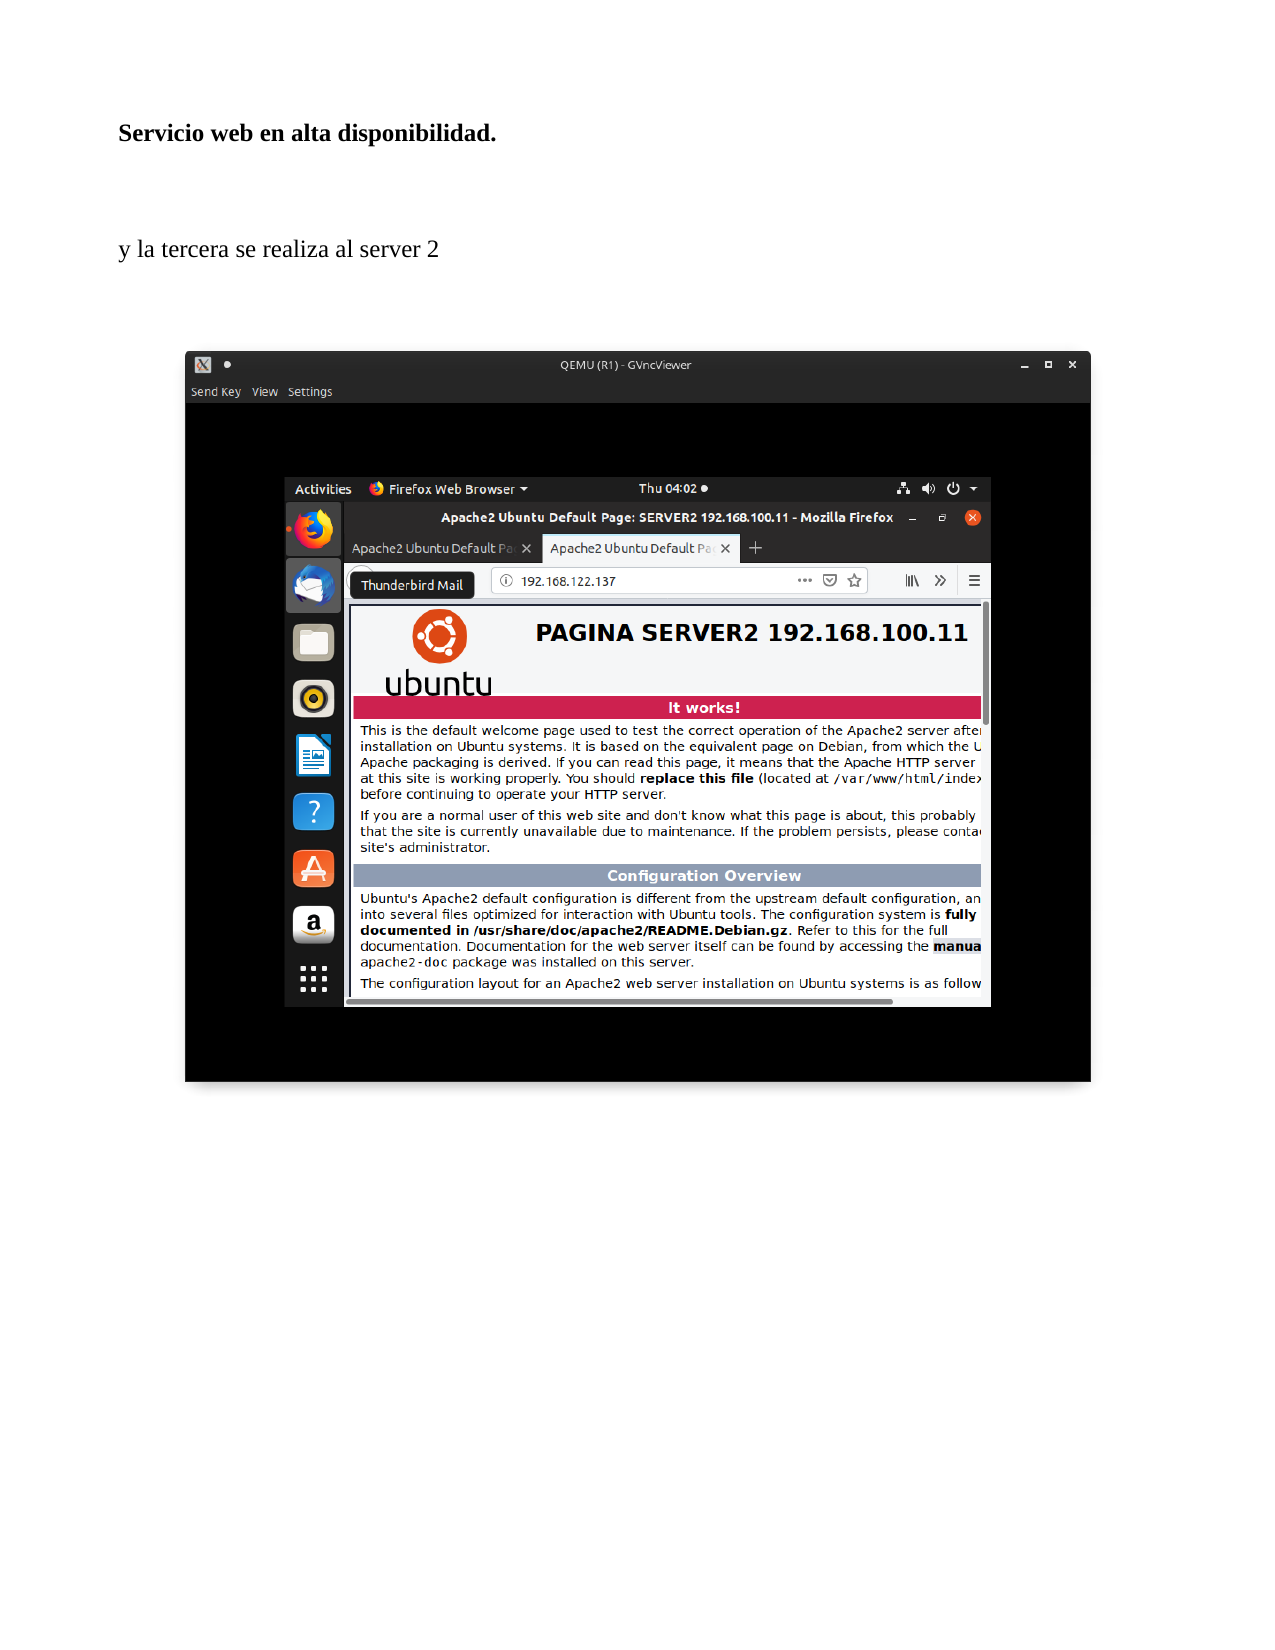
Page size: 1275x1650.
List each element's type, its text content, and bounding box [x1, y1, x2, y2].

picture [118, 320, 1157, 1157]
text y la tercera se realiza al server 2 [118, 234, 1157, 263]
